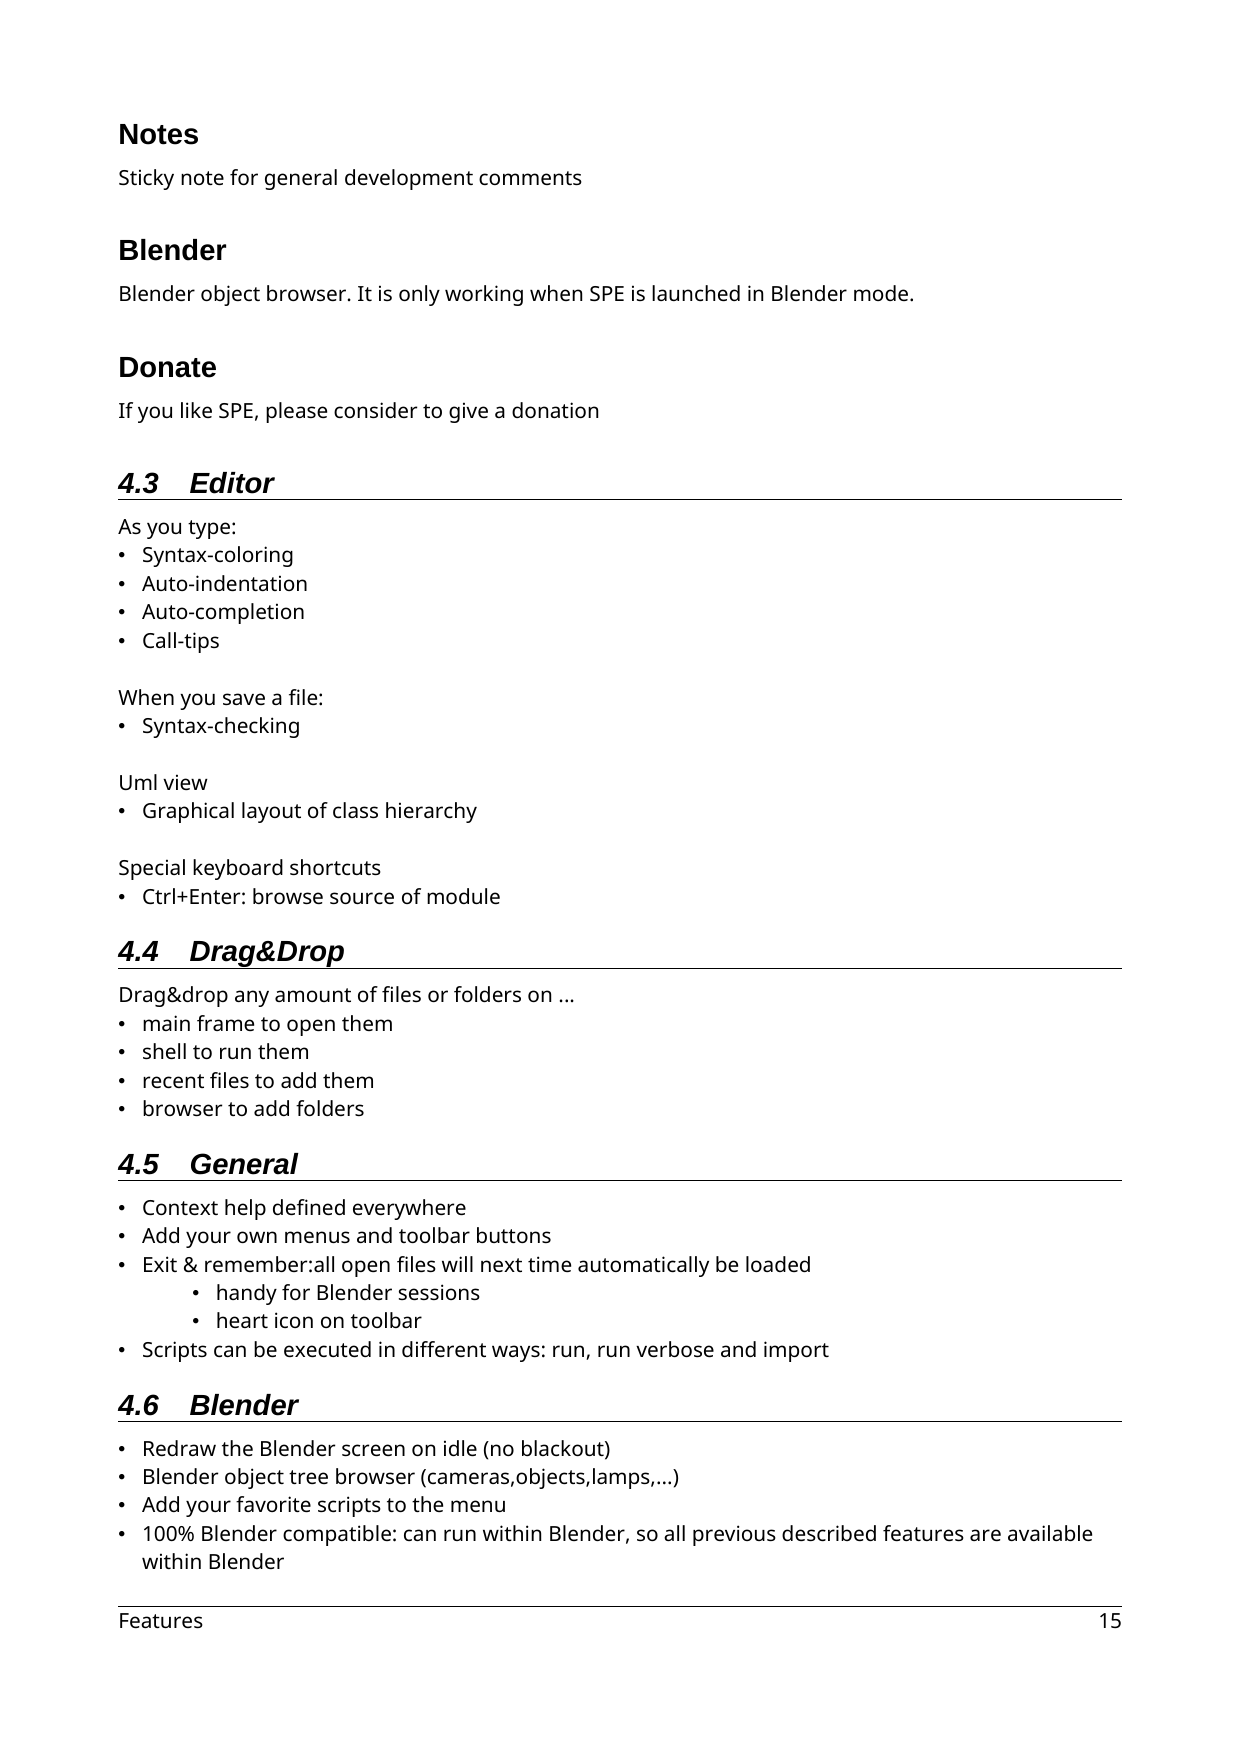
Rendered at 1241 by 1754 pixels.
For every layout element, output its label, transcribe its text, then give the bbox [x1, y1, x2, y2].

text Sticky note for general development comments [118, 163, 1122, 192]
text Special keyboard shortcuts [118, 853, 1122, 882]
list Scripts can be executed in different ways: run, run verbose and import [118, 1335, 1122, 1363]
list Ctrl+Enter: browse source of module [118, 882, 1122, 910]
subtitle Blender [118, 1388, 1122, 1421]
subtitle General [118, 1148, 1122, 1180]
subtitle Blender [118, 234, 1122, 267]
list Syntax-checking [118, 711, 1122, 739]
text Blender object browser. It is only working when SPE is launched in Blender mode. [118, 279, 1122, 308]
list Context help defined everywhere [118, 1193, 1122, 1221]
list main frame to open them [118, 1009, 1122, 1037]
list Graphical layout of class hierarchy [118, 796, 1122, 825]
text As you type: [118, 512, 1122, 541]
subtitle Drag&Drop [118, 935, 1122, 968]
list recent files to add them [118, 1066, 1122, 1094]
list Syntax-coloring [118, 541, 1122, 569]
text Drag&drop any amount of files or folders on ... [118, 980, 1122, 1009]
list Auto-completion [118, 597, 1122, 626]
list Blender object tree browser (cameras,objects,lamps,...) [118, 1462, 1122, 1491]
subtitle Notes [118, 118, 1122, 151]
list shell to run them [118, 1037, 1122, 1066]
list Redraw the Blender screen on idle (no blackout) [118, 1434, 1122, 1462]
list Auto-indentation [118, 569, 1122, 597]
list Add your favorite scripts to the menu [118, 1491, 1122, 1519]
list Call-tips [118, 626, 1122, 654]
subtitle Editor [118, 467, 1122, 499]
list 100% Blender compatible: can run within Blender, so all previous described features are available within Blender [118, 1519, 1122, 1576]
list handy for Blender sessions [192, 1278, 1122, 1307]
list Exit & remember:all open files will next time automatically be loaded [118, 1250, 1122, 1278]
list Add your own menus and toolbar buttons [118, 1221, 1122, 1250]
subtitle Donate [118, 351, 1122, 383]
text When you save a file: [118, 683, 1122, 711]
text Uml view [118, 768, 1122, 796]
list browser to add folders [118, 1094, 1122, 1123]
list heart icon on toolbar [192, 1307, 1122, 1335]
text If you like SPE, please consider to give a donation [118, 396, 1122, 424]
